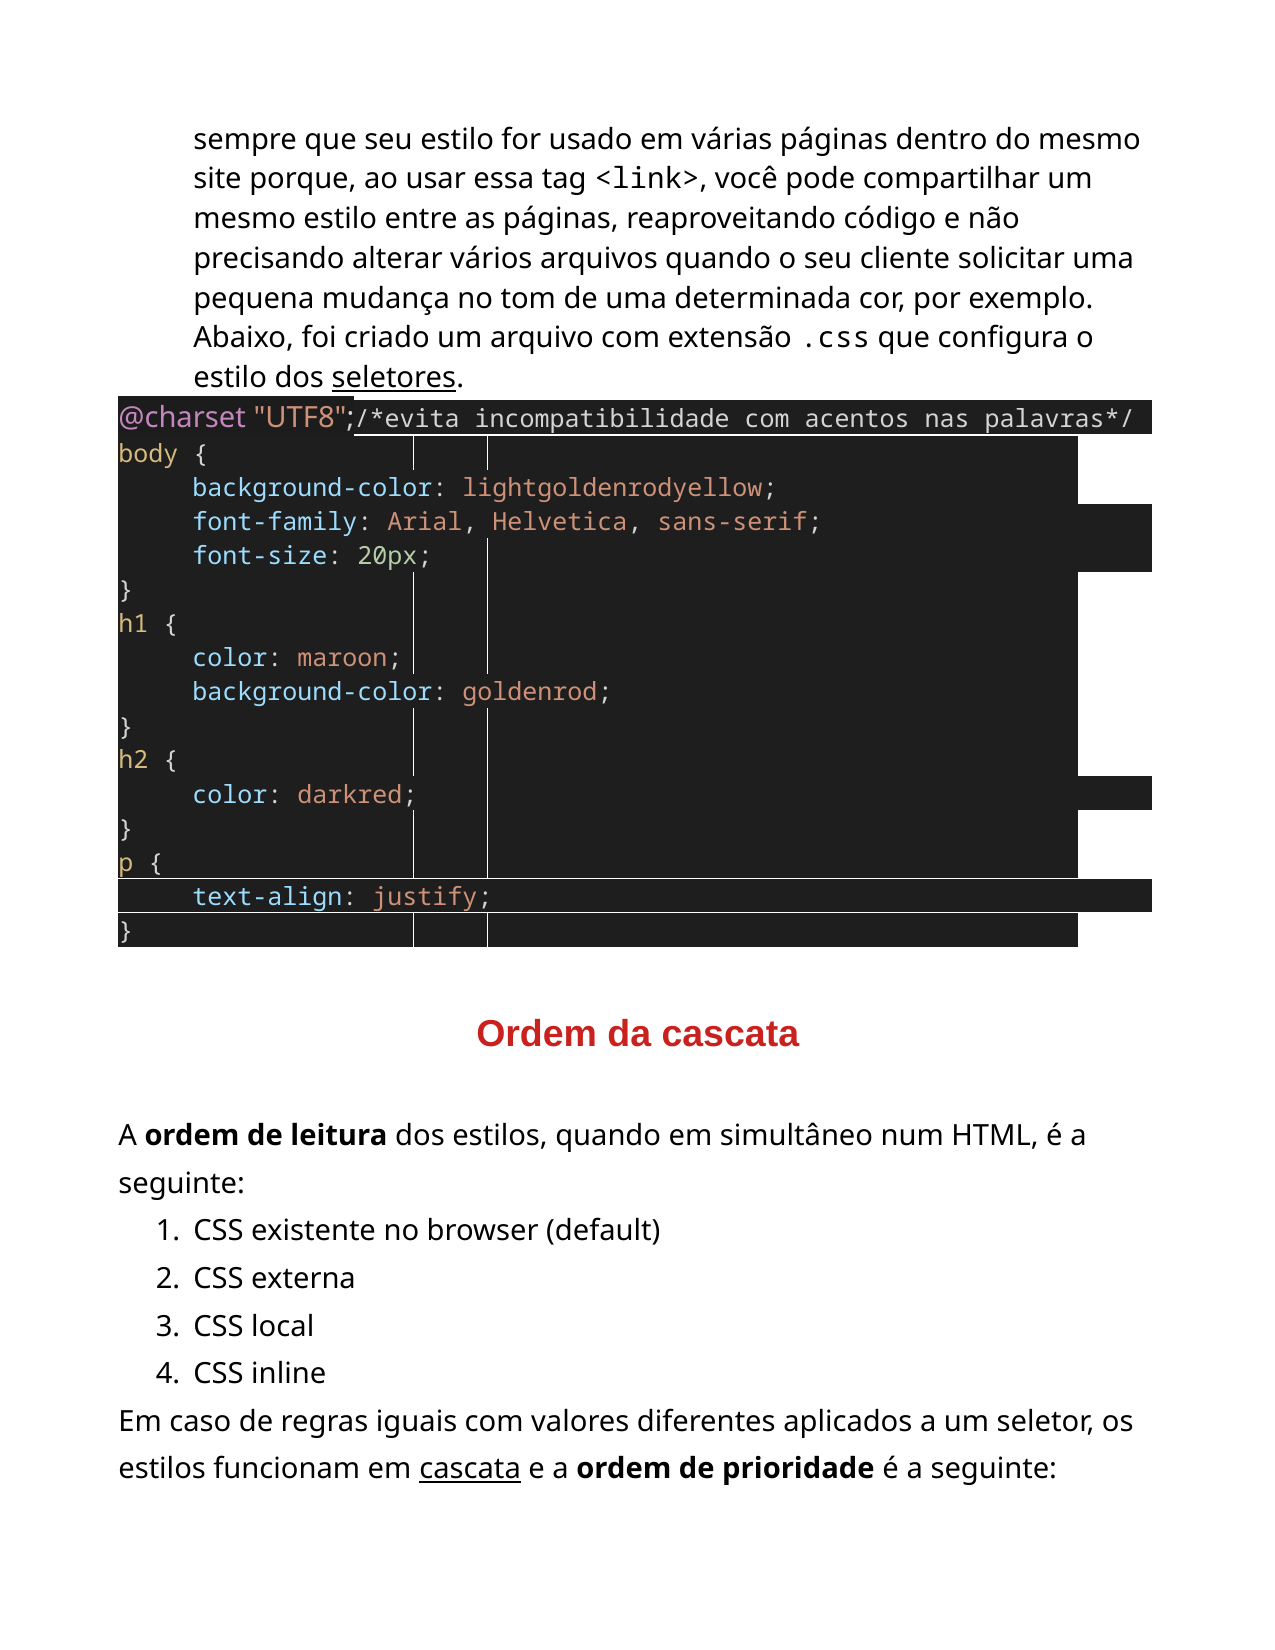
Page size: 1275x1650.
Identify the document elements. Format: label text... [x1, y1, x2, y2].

text } [118, 708, 1157, 742]
text Em caso de regras iguais com valores diferentes aplicados a um seletor, os estilos funcionam em cascata e a ordem de prioridade é a seguinte: [118, 1400, 1157, 1487]
text body { [118, 436, 1157, 470]
list CSS existente no browser (default) [156, 1210, 1157, 1249]
list CSS externa [156, 1257, 1157, 1297]
text } [118, 810, 1157, 844]
text background-color: goldenrod; [118, 674, 1157, 708]
text color: darkred; [118, 776, 1157, 810]
text text-align: justify; [118, 878, 1157, 912]
text font-family: Arial, Helvetica, sans-serif; [118, 504, 1157, 538]
subtitle Ordem da cascata [118, 1011, 1157, 1054]
text p { [118, 844, 1157, 878]
text font-size: 20px; [118, 538, 1157, 572]
text } [118, 572, 1157, 606]
text h1 { [118, 606, 1157, 640]
list CSS inline [156, 1352, 1157, 1392]
text } [118, 912, 1157, 947]
text color: maroon; [118, 640, 1157, 674]
list CSS local [156, 1305, 1157, 1344]
text background-color: lightgoldenrodyellow; [118, 470, 1157, 504]
text A ordem de leitura dos estilos, quando em simultâneo num HTML, é a seguinte: [118, 1114, 1157, 1202]
text @charset "UTF8";/*evita incompatibilidade com acentos nas palavras*/ [118, 396, 1198, 436]
text h2 { [118, 742, 1157, 776]
list sempre que seu estilo for usado em várias páginas dentro do mesmo site porque, ao usar essa tag <link>, você pode compartilhar um mesmo estilo entre as páginas, reaproveitando código e não precisando alterar vários arquivos quando o seu cliente solicitar uma pequena mudança no tom de uma determinada cor, por exemplo. Abaixo, foi criado um arquivo com extensão .css que configura o estilo dos seletores. [156, 118, 1157, 396]
